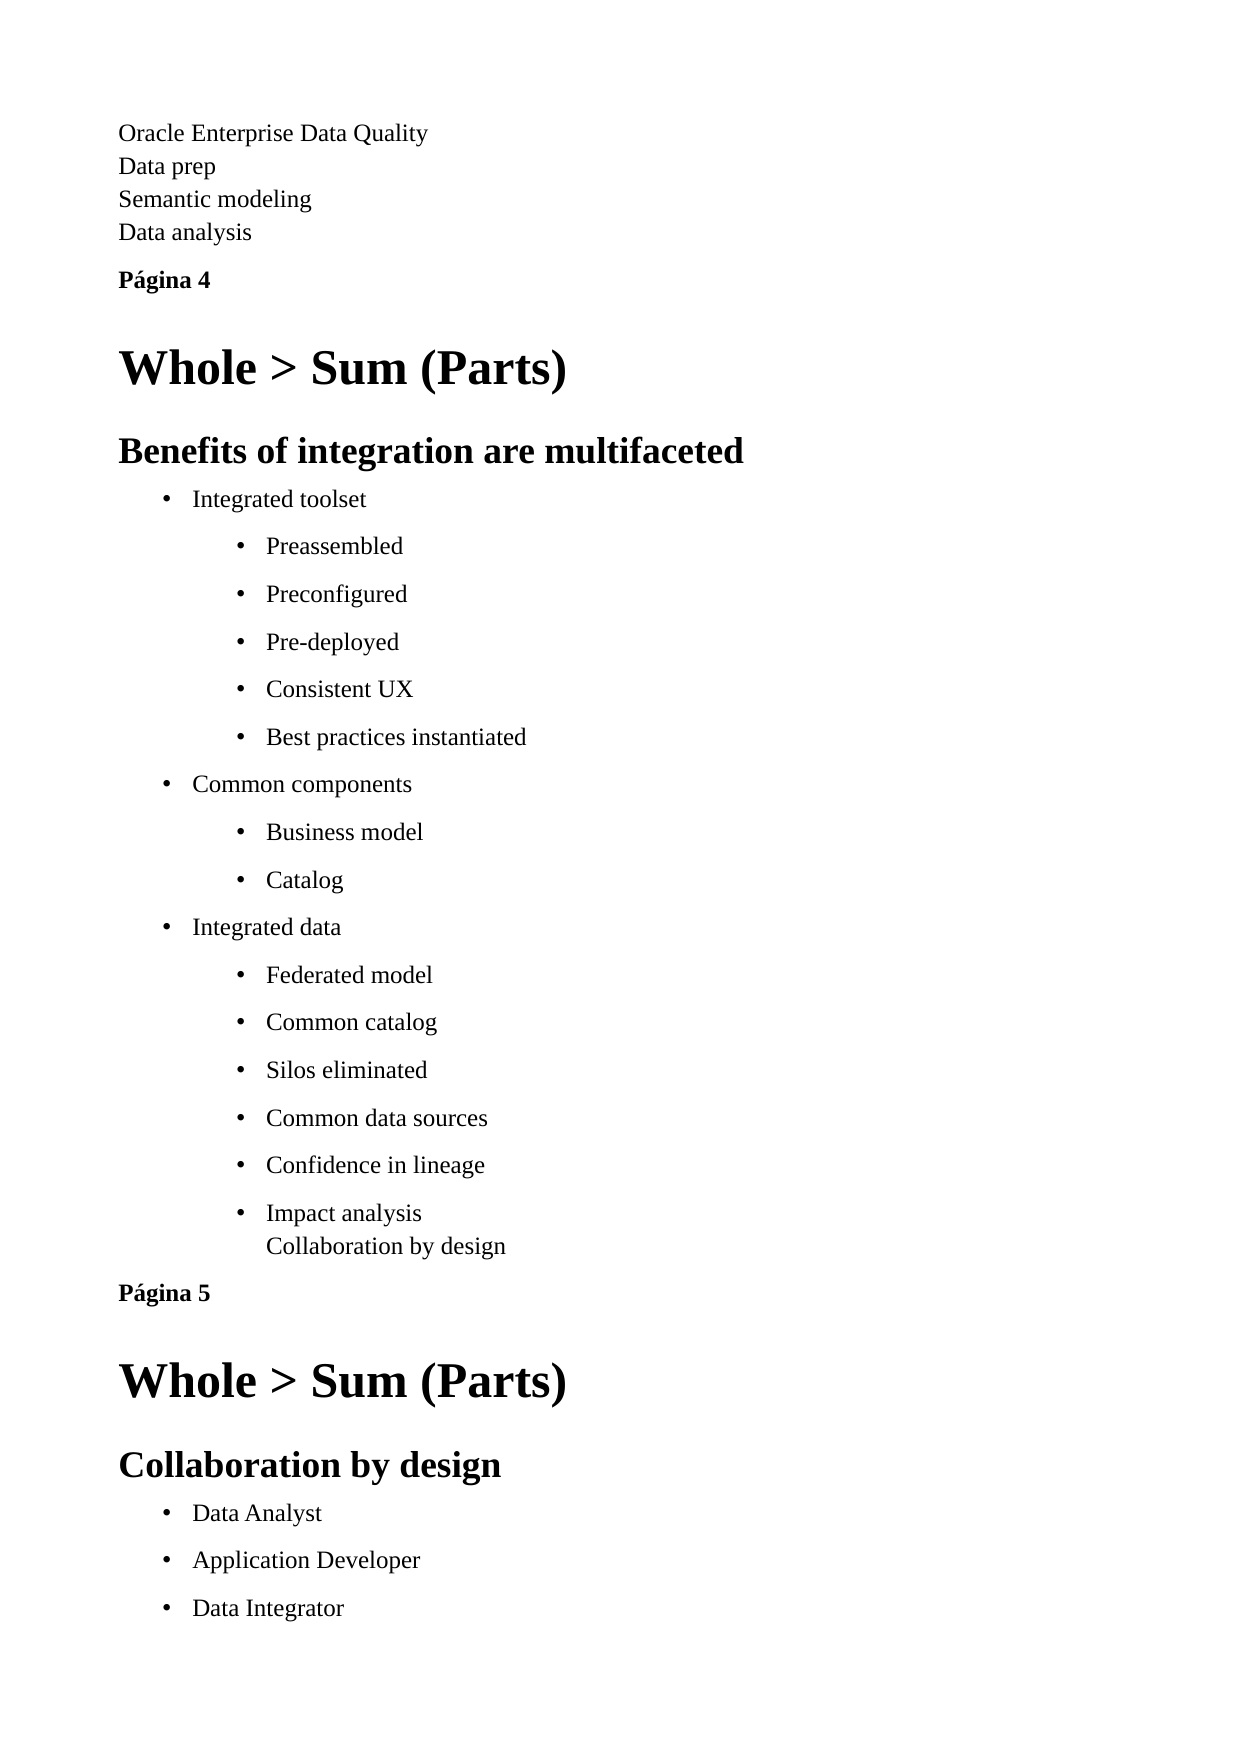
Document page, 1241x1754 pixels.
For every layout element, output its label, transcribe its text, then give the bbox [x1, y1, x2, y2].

text Página 5 [118, 1278, 1122, 1307]
list Common catalog [236, 1007, 1122, 1036]
list Consistent UX [236, 674, 1122, 703]
subtitle Whole > Sum (Parts) [118, 1351, 1122, 1409]
text Página 4 [118, 265, 1122, 293]
subtitle Collaboration by design [118, 1442, 1122, 1485]
list Integrated toolset [162, 484, 1122, 513]
list Common components [162, 769, 1122, 798]
list Integrated data [162, 912, 1122, 941]
list Pre-deployed [236, 627, 1122, 655]
list Federated model [236, 960, 1122, 989]
list Best practices instantiated [236, 722, 1122, 751]
list Application Developer [162, 1545, 1122, 1574]
list Silos eliminated [236, 1055, 1122, 1084]
list Business model [236, 817, 1122, 846]
subtitle Benefits of integration are multifaceted [118, 428, 1122, 471]
list Catalog [236, 865, 1122, 893]
list Data Analyst [162, 1498, 1122, 1526]
text Oracle Enterprise Data Quality Data prep Semantic modeling Data analysis [118, 118, 1122, 246]
list Preconfigured [236, 579, 1122, 608]
list Common data sources [236, 1103, 1122, 1131]
list Confidence in lineage [236, 1150, 1122, 1179]
list Impact analysis Collaboration by design [236, 1198, 1122, 1260]
list Data Integrator [162, 1593, 1122, 1622]
list Preassembled [236, 531, 1122, 560]
subtitle Whole > Sum (Parts) [118, 337, 1122, 395]
